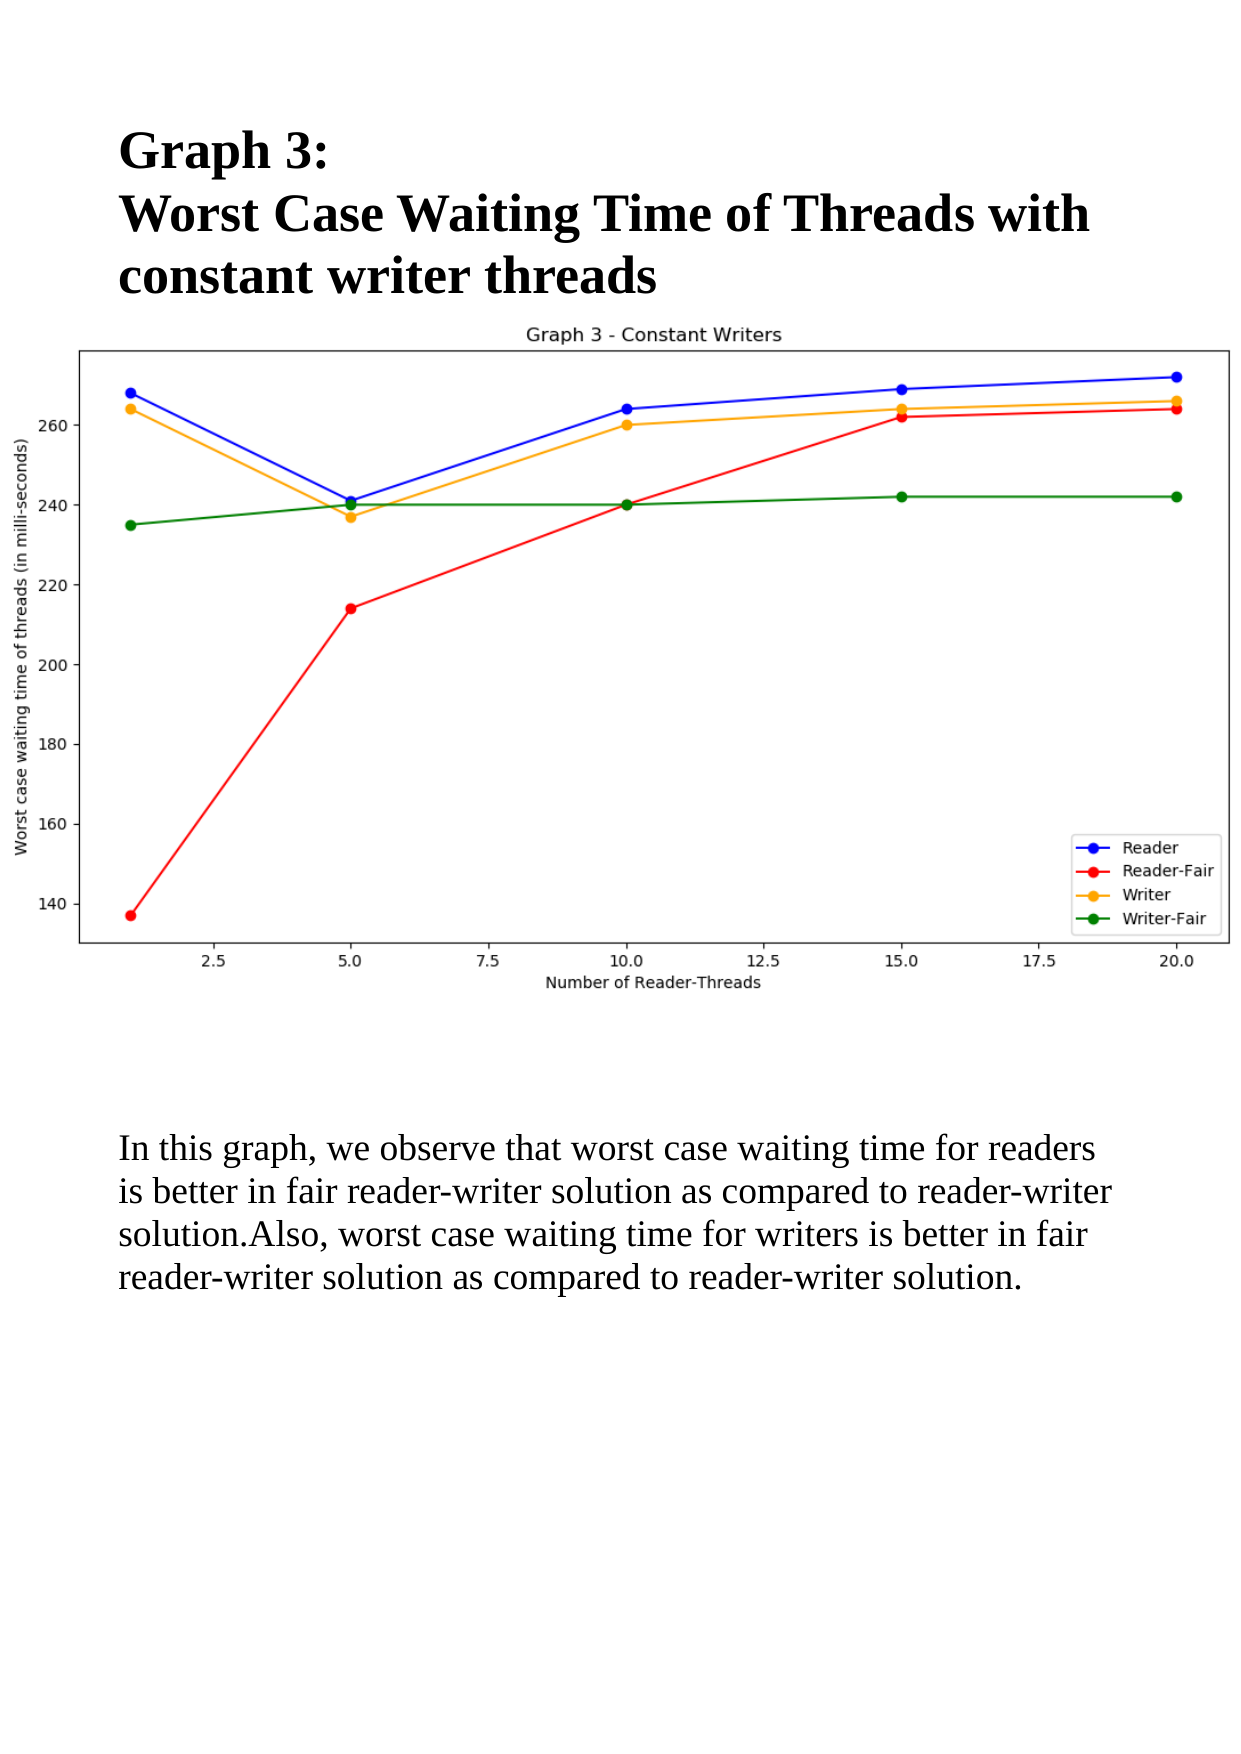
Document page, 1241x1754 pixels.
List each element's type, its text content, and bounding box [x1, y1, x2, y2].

text In this graph, we observe that worst case waiting time for readers is better in fair reader-writer solution as compared to reader-writer solution.Also, worst case waiting time for writers is better in fair reader-writer solution as compared to reader-writer solution. [118, 1125, 1122, 1297]
text Worst Case Waiting Time of Threads with constant writer threads [118, 180, 1122, 305]
text Graph 3: [118, 118, 1122, 180]
picture [0, 313, 1241, 1001]
